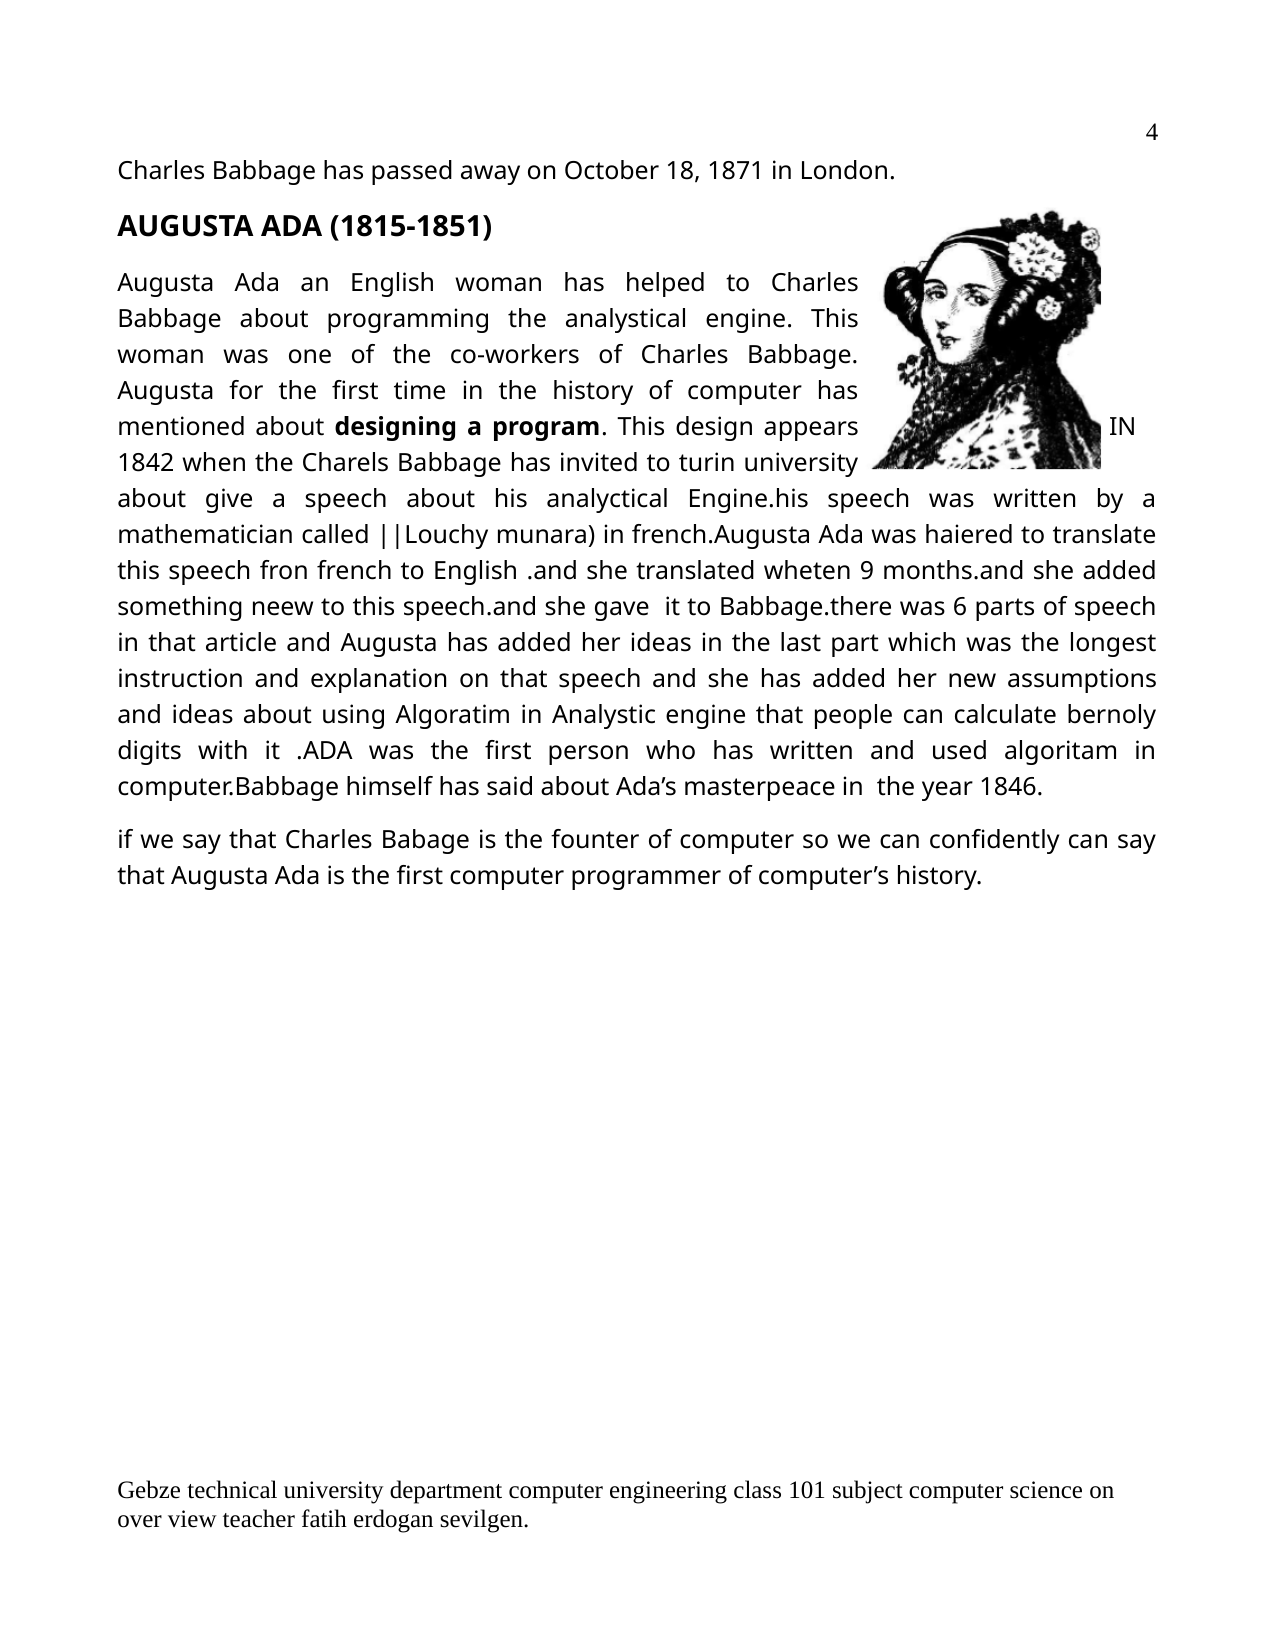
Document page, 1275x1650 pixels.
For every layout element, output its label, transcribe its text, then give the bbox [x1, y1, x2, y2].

text [1110, 206, 1158, 245]
text if we say that Charles Babage is the founter of computer so we can confidently can say that Augusta Ada is the first computer programmer of computer’s history. [117, 822, 1158, 892]
text Augusta Ada an English woman has helped to Charles Babbage about programming the analystical engine. This woman was one of the co-workers of Charles Babbage. Augusta for the first time in the history of computer has mentioned about designing a program. This design appears IN 1842 when the Charels Babbage has invited to turin university about give a speech about his analyctical Engine.his speech was written by a mathematician called ||Louchy munara) in french.Augusta Ada was haiered to translate this speech fron french to English .and she translated wheten 9 months.and she added something neew to this speech.and she gave it to Babbage.there was 6 parts of speech in that article and Augusta has added her ideas in the last part which was the longest instruction and explanation on that speech and she has added her new assumptions and ideas about using Algoratim in Analystic engine that people can calculate bernoly digits with it .ADA was the first person who has written and used algoritam in computer.Babbage himself has said about Ada’s masterpeace in the year 1846. [117, 264, 1158, 803]
text AUGUSTA ADA (1815-1851) [117, 206, 859, 245]
text Charles Babbage has passed away on October 18, 1871 in London. [117, 153, 1158, 187]
